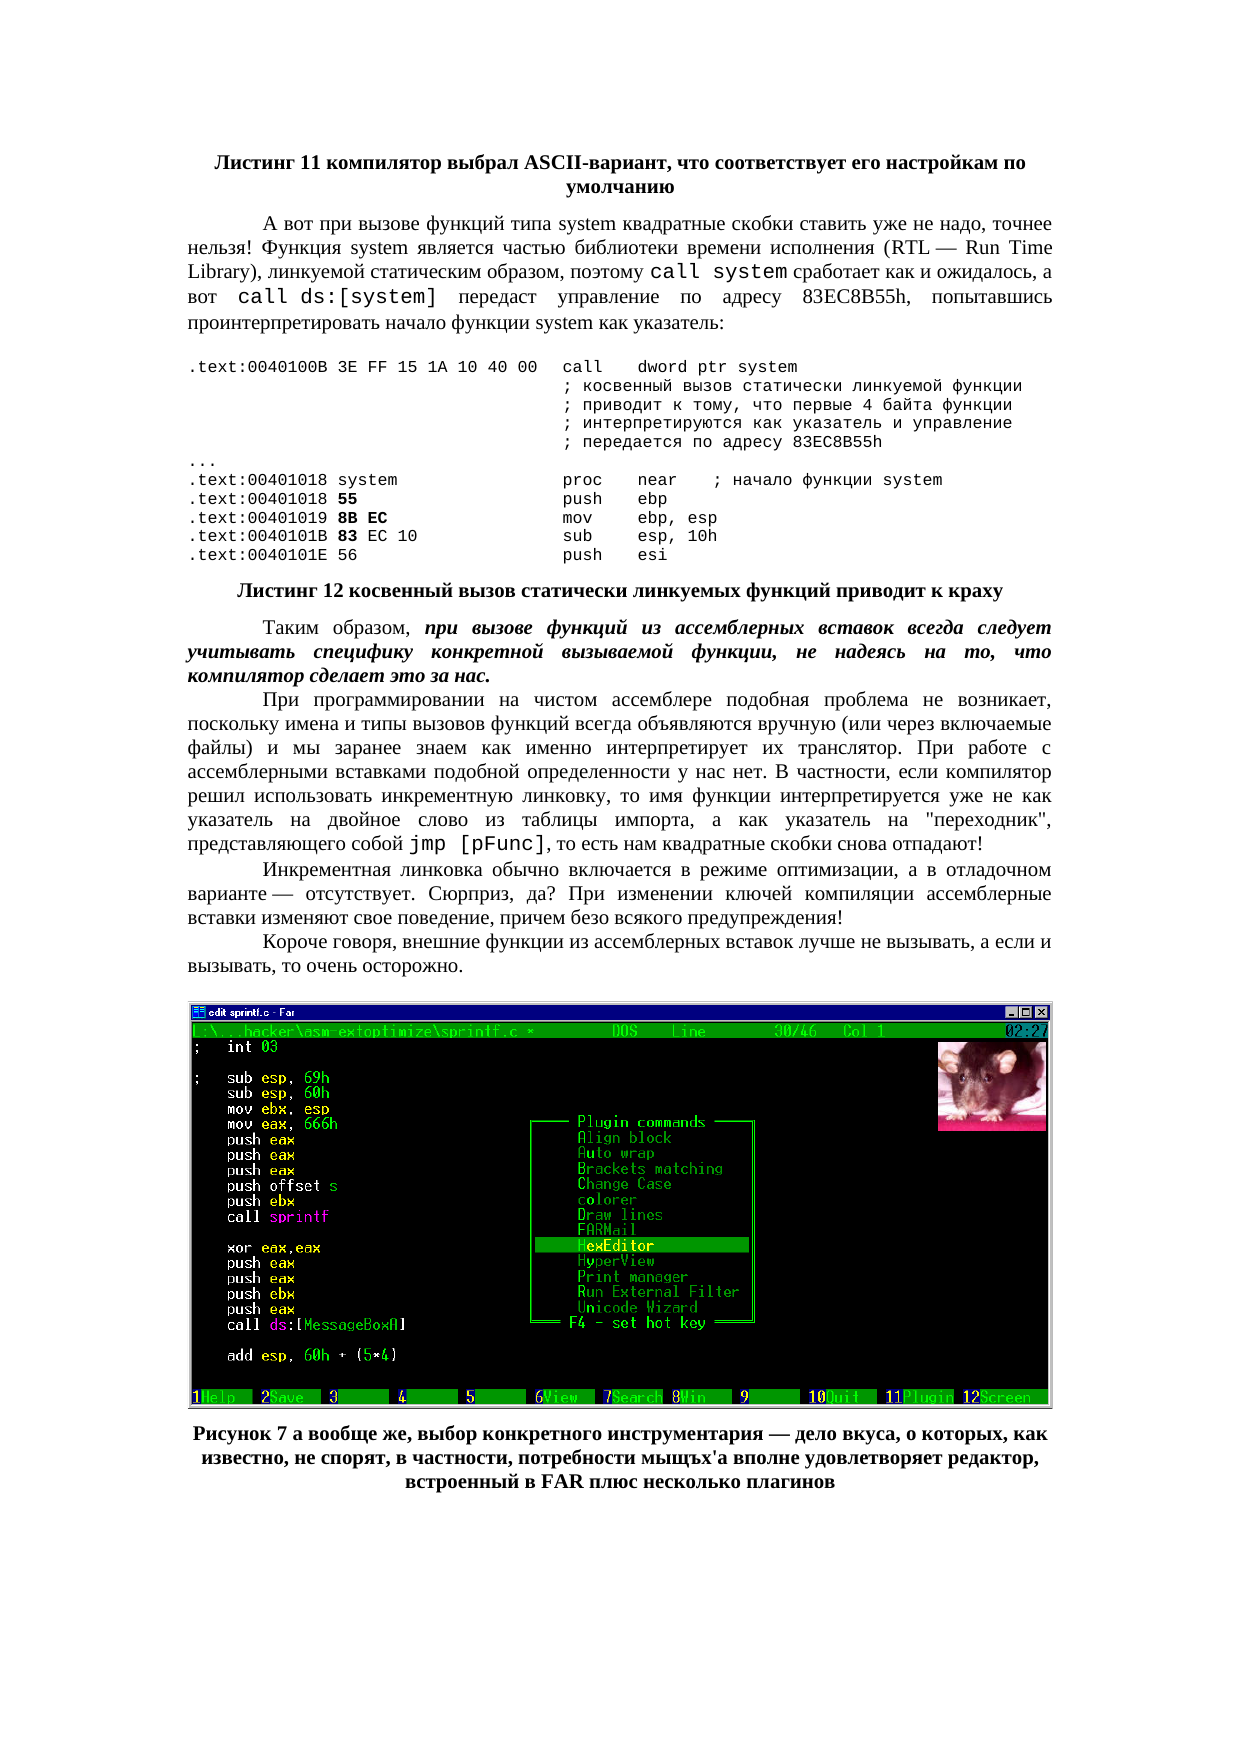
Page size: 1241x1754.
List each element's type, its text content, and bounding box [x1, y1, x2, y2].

text .text:00401019 8B EC mov ebp, esp [187, 509, 1053, 528]
text .text:0040101B 83 EC 10 sub esp, 10h [187, 528, 1053, 547]
picture [187, 1001, 1053, 1409]
text Листинг 12 косвенный вызов статически линкуемых функций приводит к краху [187, 578, 1053, 602]
text ... [187, 453, 1053, 471]
text .text:00401018 55 push ebp [187, 490, 1053, 509]
text Таким образом, при вызове функций из ассемблерных вставок всегда следует учитывать специфику конкретной вызываемой функции, не надеясь на то, что компилятор сделает это за нас. [187, 615, 1053, 687]
text Листинг 11 компилятор выбрал ASCII-вариант, что соответствует его настройкам по умолчанию [187, 150, 1053, 198]
text ; косвенный вызов статически линкуемой функции [187, 377, 1053, 396]
text .text:0040101E 56 push esi [187, 547, 1053, 566]
text Короче говоря, внешние функции из ассемблерных вставок лучше не вызывать, а если и вызывать, то очень осторожно. [187, 929, 1053, 977]
text Инкрементная линковка обычно включается в режиме оптимизации, а в отладочном варианте — отсутствует. Сюрприз, да? При изменении ключей компиляции ассемблерные вставки изменяют свое поведение, причем безо всякого предупреждения! [187, 857, 1053, 929]
text При программировании на чистом ассемблере подобная проблема не возникает, поскольку имена и типы вызовов функций всегда объявляются вручную (или через включаемые файлы) и мы заранее знаем как именно интерпретирует их транслятор. При работе с ассемблерными вставками подобной определенности у нас нет. В частности, если компилятор решил использовать инкрементную линковку, то имя функции интерпретируется уже не как указатель на двойное слово из таблицы импорта, а как указатель на "переходник", представляющего собой jmp [pFunc], то есть нам квадратные скобки снова отпадают! [187, 687, 1053, 857]
text Рисунок 7 а вообще же, выбор конкретного инструментария — дело вкуса, о которых, как известно, не спорят, в частности, потребности мыщъх'а вполне удовлетворяет редактор, встроенный в FAR плюс несколько плагинов [187, 1421, 1053, 1493]
text ; передается по адресу 83EC8B55h [187, 434, 1053, 453]
text А вот при вызове функций типа system квадратные скобки ставить уже не надо, точнее нельзя! Функция system является частью библиотеки времени исполнения (RTL — Run Time Library), линкуемой статическим образом, поэтому call system сработает как и ожидалось, а вот call ds:[system] передаст управление по адресу 83EC8B55h, попытавшись проинтерпретировать начало функции system как указатель: [187, 211, 1053, 334]
text ; интерпретируются как указатель и управление [187, 415, 1053, 434]
text .text:0040100B 3E FF 15 1A 10 40 00 call dword ptr system [187, 358, 1053, 377]
text .text:00401018 system proc near ; начало функции system [187, 471, 1053, 490]
text ; приводит к тому, что первые 4 байта функции [187, 396, 1053, 415]
